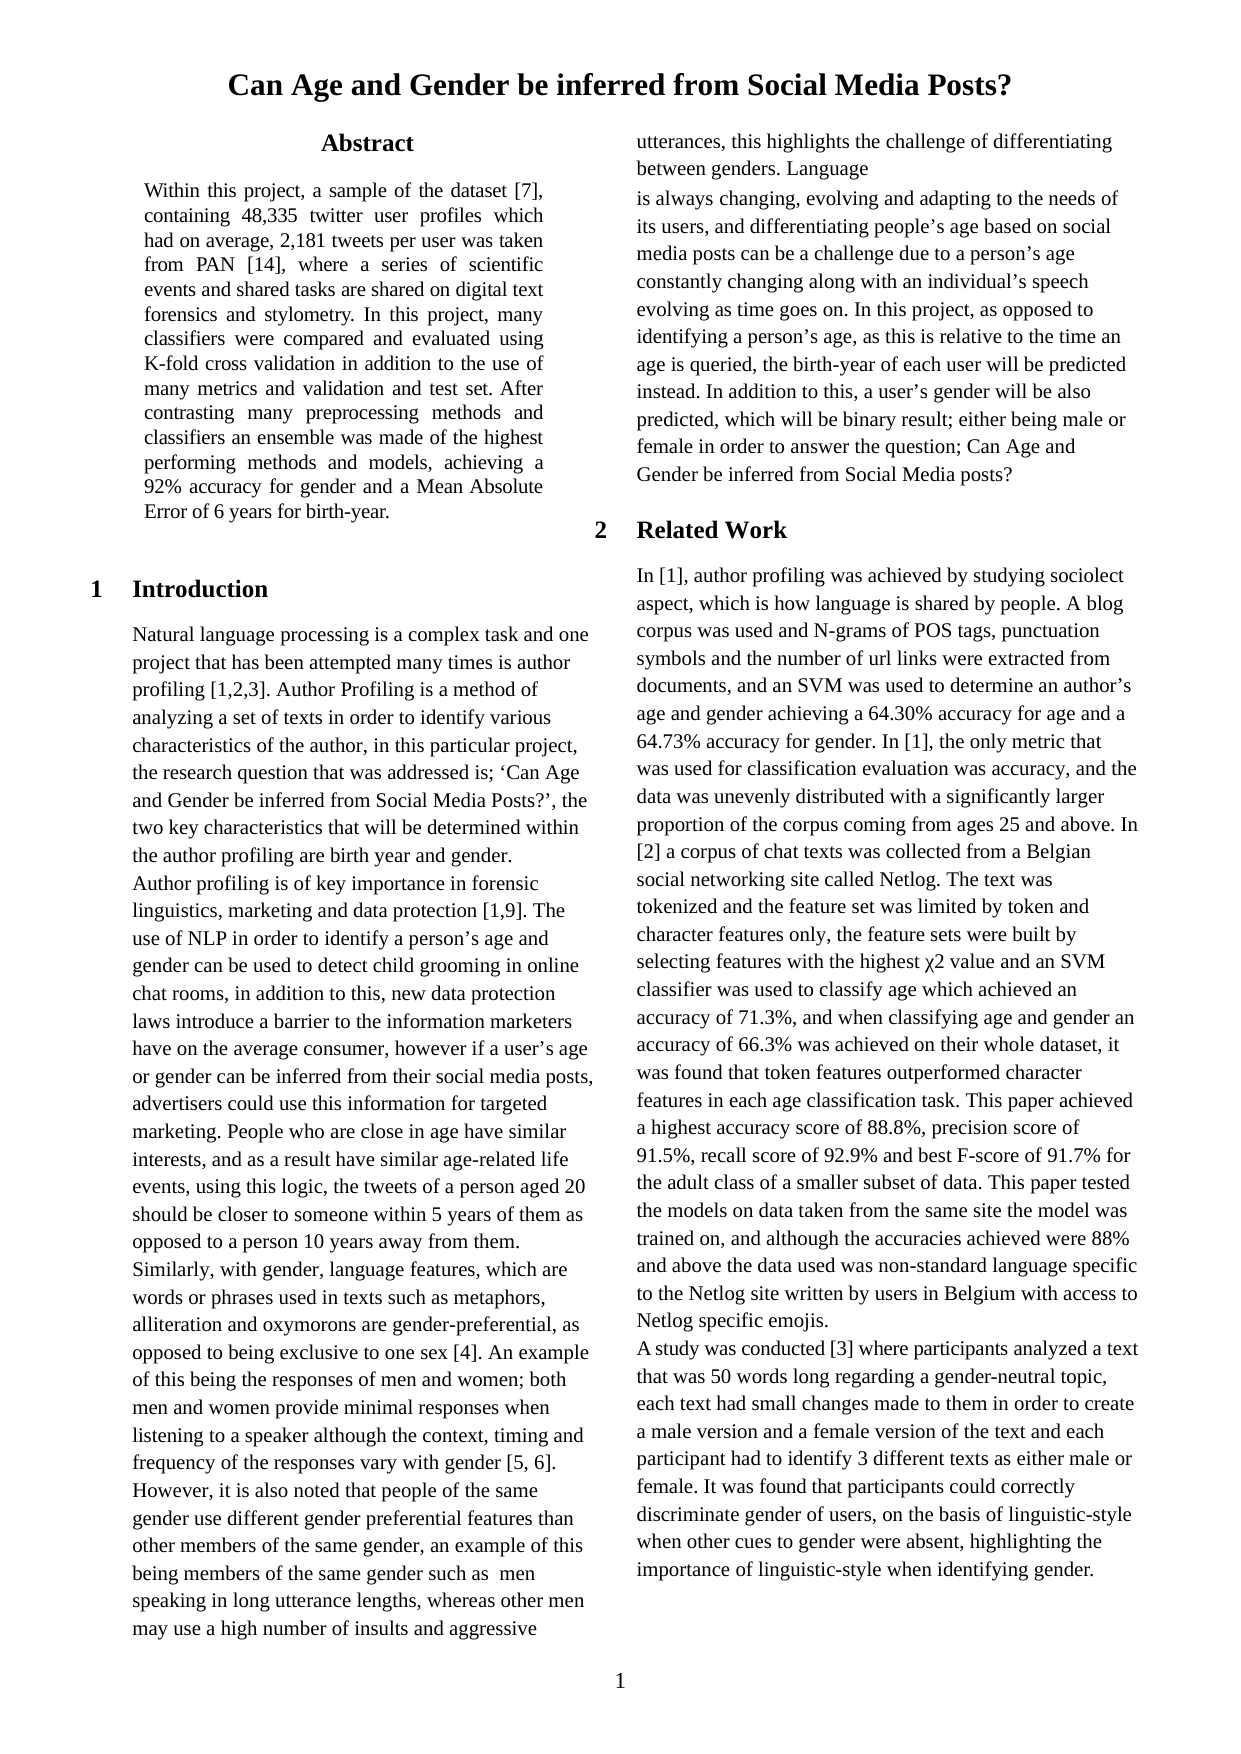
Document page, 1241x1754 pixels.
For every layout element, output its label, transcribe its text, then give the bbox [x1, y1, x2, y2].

text Author profiling is of key importance in forensic linguistics, marketing and data protection [1,9]. The use of NLP in order to identify a person’s age and gender can be used to detect child grooming in online chat rooms, in addition to this, new data protection laws introduce a barrier to the information marketers have on the average consumer, however if a user’s age or gender can be inferred from their social media posts, advertisers could use this information for targeted marketing. People who are close in age have similar interests, and as a result have similar age-related life events, using this logic, the tweets of a person aged 20 should be closer to someone within 5 years of them as opposed to a person 10 years away from them. Similarly, with gender, language features, which are words or phrases used in texts such as metaphors, alliteration and oxymorons are gender-preferential, as opposed to being exclusive to one sex [4]. An example of this being the responses of men and women; both men and women provide minimal responses when listening to a speaker although the context, timing and frequency of the responses vary with gender [5, 6]. However, it is also noted that people of the same gender use different gender preferential features than other members of the same gender, an example of this being members of the same gender such as men speaking in long utterance lengths, whereas other men may use a high number of insults and aggressive [132, 871, 597, 1640]
title Can Age and Gender be inferred from Social Media Posts? [147, 67, 1093, 102]
list Introduction [90, 574, 603, 602]
text In [1], author profiling was achieved by studying sociolect aspect, which is how language is shared by people. A blog corpus was used and N-grams of POS tags, punctuation symbols and the number of url links were extracted from documents, and an SVM was used to determine an author’s age and gender achieving a 64.30% accuracy for age and a 64.73% accuracy for gender. In [1], the only metric that was used for classification evaluation was accuracy, and the data was unevenly distributed with a significantly larger proportion of the corpus coming from ages 25 and above. In [2] a corpus of chat texts was collected from a Belgian social networking site called Netlog. The text was tokenized and the feature set was limited by token and character features only, the feature sets were built by selecting features with the highest χ2 value and an SVM classifier was used to classify age which achieved an accuracy of 71.3%, and when classifying age and gender an accuracy of 66.3% was achieved on their whole dataset, it was found that token features outperformed character features in each age classification task. This paper achieved a highest accuracy score of 88.8%, precision score of 91.5%, recall score of 92.9% and best F-score of 91.7% for the adult class of a smaller subset of data. This paper tested the models on data taken from the same site the model was trained on, and although the accuracies achieved were 88% and above the data used was non-standard language specific to the Netlog site written by users in Belgium with access to Netlog specific emojis. [636, 563, 1139, 1332]
text A study was conducted [3] where participants analyzed a text that was 50 words long regarding a gender-neutral topic, each text had small changes made to them in order to create a male version and a female version of the text and each participant had to identify 3 different texts as either male or female. It was found that participants could correctly discriminate gender of users, on the basis of linguistic-style when other cues to gender were absent, highlighting the importance of linguistic-style when identifying gender. [636, 1336, 1139, 1581]
text Natural language processing is a complex task and one project that has been attempted many times is author profiling [1,2,3]. Author Profiling is a method of analyzing a set of texts in order to identify various characteristics of the author, in this particular project, the research question that was addressed is; ‘Can Age and Gender be inferred from Social Media Posts?’, the two key characteristics that will be determined within the author profiling are birth year and gender. [132, 622, 603, 867]
subtitle Abstract [132, 128, 603, 157]
text Within this project, a sample of the dataset [7], containing 48,335 twitter user profiles which had on average, 2,181 tweets per user was taken from PAN [14], where a series of scientific events and shared tasks are shared on digital text forensics and stylometry. In this project, many classifiers were compared and evaluated using K-fold cross validation in addition to the use of many metrics and validation and test set. After contrasting many preprocessing methods and classifiers an ensemble was made of the highest performing methods and models, achieving a 92% accuracy for gender and a Mean Absolute Error of 6 years for birth-year. [144, 178, 543, 523]
text is always changing, evolving and adapting to the needs of its users, and differentiating people’s age based on social media posts can be a challenge due to a person’s age constantly changing along with an individual’s speech evolving as time goes on. In this project, as opposed to identifying a person’s age, as this is relative to the time an age is queried, the birth-year of each user will be predicted instead. In addition to this, a user’s gender will be also predicted, which will be binary result; either being male or female in order to answer the question; Can Age and Gender be inferred from Social Media posts? [636, 184, 1133, 486]
text utterances, this highlights the challenge of differentiating between genders. Language [636, 128, 1133, 180]
list Related Work [619, 515, 1139, 543]
